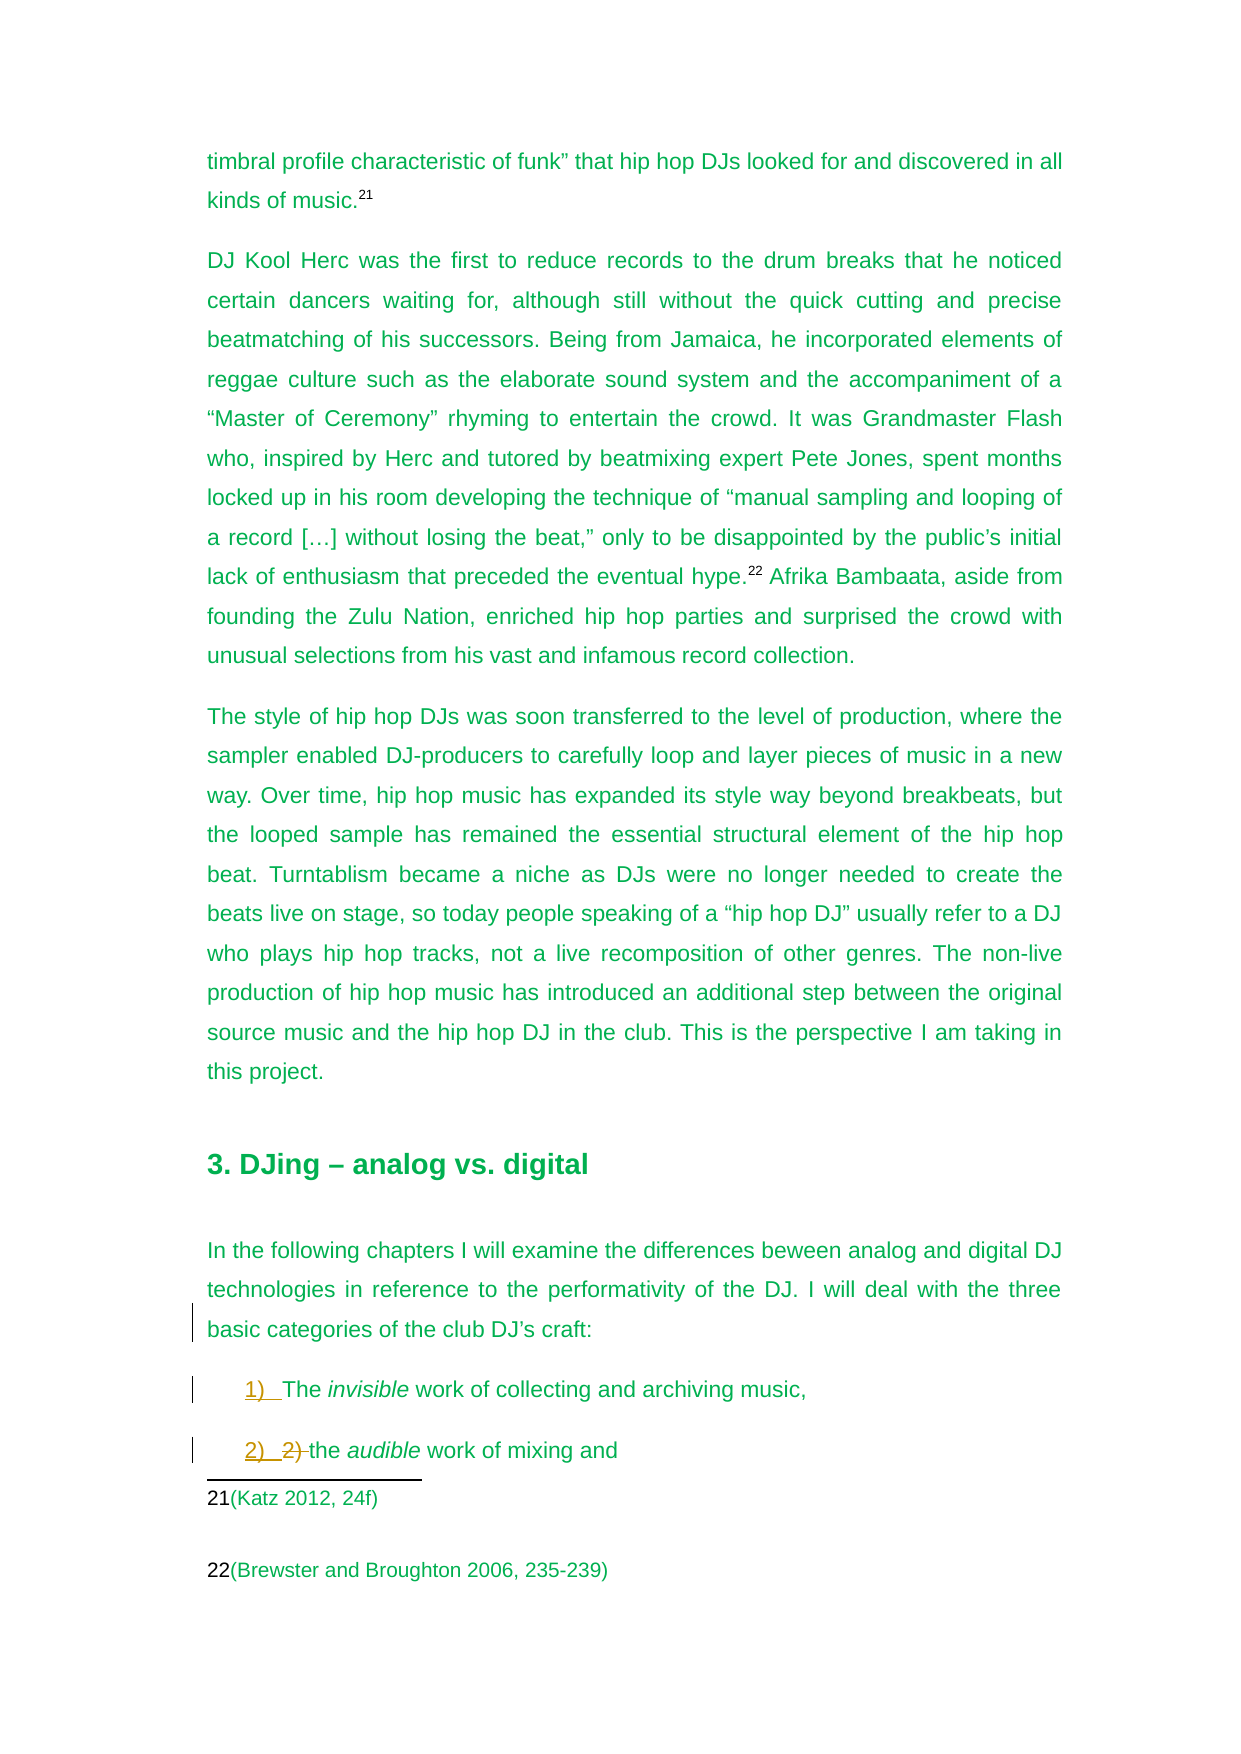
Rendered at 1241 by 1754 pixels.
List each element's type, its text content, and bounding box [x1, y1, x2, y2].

list The invisible work of collecting and archiving music, [244, 1376, 1063, 1403]
text In the following chapters I will examine the differences beween analog and digital DJ technologies in reference to the performativity of the DJ. I will deal with the three basic categories of the club DJ’s craft: [207, 1237, 1063, 1342]
subtitle 3. DJing – analog vs. digital [207, 1147, 1063, 1181]
text (Katz 2012, 24f) [207, 1486, 1063, 1510]
list the audible work of mixing and [244, 1437, 1063, 1463]
text The style of hip hop DJs was soon transferred to the level of production, where the sampler enabled DJ-producers to carefully loop and layer pieces of music in a new way. Over time, hip hop music has expanded its style way beyond breakbeats, but the looped sample has remained the essential structural element of the hip hop beat. Turntablism became a niche as DJs were no longer needed to create the beats live on stage, so today people speaking of a “hip hop DJ” usually refer to a DJ who plays hip hop tracks, not a live recomposition of other genres. The non-live production of hip hop music has introduced an additional step between the original source music and the hip hop DJ in the club. This is the perspective I am taking in this project. [207, 703, 1063, 1084]
text (Brewster and Broughton 2006, 235-239) [207, 1558, 1063, 1582]
text DJ Kool Herc was the first to reduce records to the drum breaks that he noticed certain dancers waiting for, although still without the quick cutting and precise beatmatching of his successors. Being from Jamaica, he incorporated elements of reggae culture such as the elaborate sound system and the accompaniment of a “Master of Ceremony” rhyming to entertain the crowd. It was Grandmaster Flash who, inspired by Herc and tutored by beatmixing expert Pete Jones, spent months locked up in his room developing the technique of “manual sampling and looping of a record […] without losing the beat,” only to be disappointed by the public’s initial lack of enthusiasm that preceded the eventual hype. Afrika Bambaata, aside from founding the Zulu Nation, enriched hip hop parties and surprised the crowd with unusual selections from his vast and infamous record collection. [207, 247, 1063, 669]
text timbral profile characteristic of funk” that hip hop DJs looked for and discovered in all kinds of music. [207, 148, 1063, 213]
